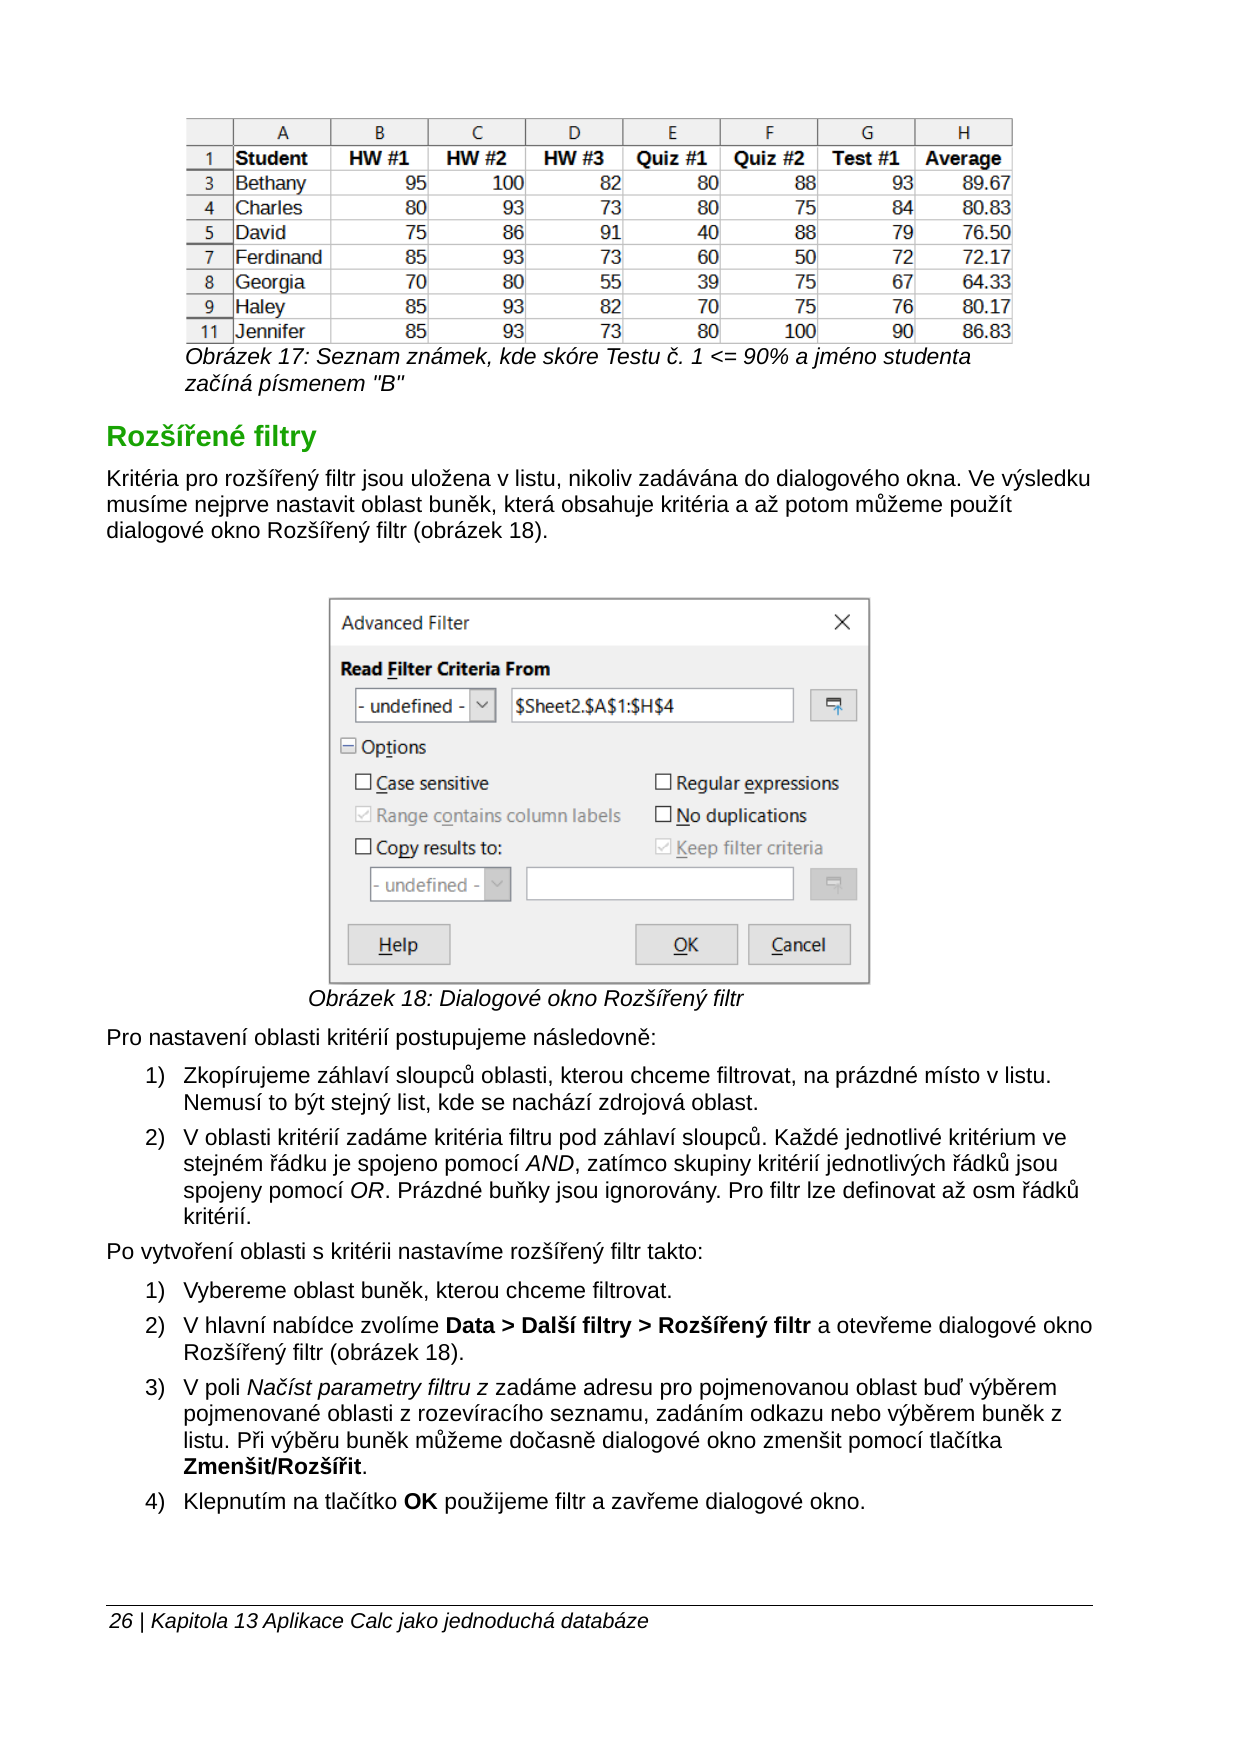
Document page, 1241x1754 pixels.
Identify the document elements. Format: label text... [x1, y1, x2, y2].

text Obrázek 18: Dialogové okno Rozšířený filtr [308, 597, 891, 1011]
picture [328, 597, 871, 985]
text Kritéria pro rozšířený filtr jsou uložena v listu, nikoliv zadávána do dialogového okna. Ve výsledku musíme nejprve nastavit oblast buněk, která obsahuje kritéria a až potom můžeme použít dialogové okno Rozšířený filtr (obrázek 18). [106, 465, 1093, 544]
subtitle Rozšířené filtry [106, 419, 1093, 453]
list Klepnutím na tlačítko OK použijeme filtr a zavřeme dialogové okno. [165, 1488, 1093, 1514]
list Vybereme oblast buněk, kterou chceme filtrovat. [165, 1277, 1093, 1303]
list V oblasti kritérií zadáme kritéria filtru pod záhlaví sloupců. Každé jednotlivé kritérium ve stejném řádku je spojeno pomocí AND, zatímco skupiny kritérií jednotlivých řádků jsou spojeny pomocí OR. Prázdné buňky jsou ignorovány. Pro filtr lze definovat až osm řádků kritérií. [165, 1124, 1093, 1229]
text Obrázek 17: Seznam známek, kde skóre Testu č. 1 <= 90% a jméno studenta začíná písmenem "B" [185, 118, 1014, 396]
list V poli Načíst parametry filtru z zadáme adresu pro pojmenovanou oblast buď výběrem pojmenované oblasti z rozevíracího seznamu, zadáním odkazu nebo výběrem buněk z listu. Při výběru buněk můžeme dočasně dialogové okno zmenšit pomocí tlačítka Zmenšit/Rozšířit. [165, 1374, 1093, 1479]
picture [186, 118, 1013, 344]
text Po vytvoření oblasti s kritérii nastavíme rozšířený filtr takto: [106, 1238, 1093, 1265]
text Pro nastavení oblasti kritérií postupujeme následovně: [106, 1024, 1093, 1050]
list V hlavní nabídce zvolíme Data > Další filtry > Rozšířený filtr a otevřeme dialogové okno Rozšířený filtr (obrázek 18). [165, 1312, 1093, 1365]
list Zkopírujeme záhlaví sloupců oblasti, kterou chceme filtrovat, na prázdné místo v listu. Nemusí to být stejný list, kde se nachází zdrojová oblast. [165, 1062, 1093, 1115]
